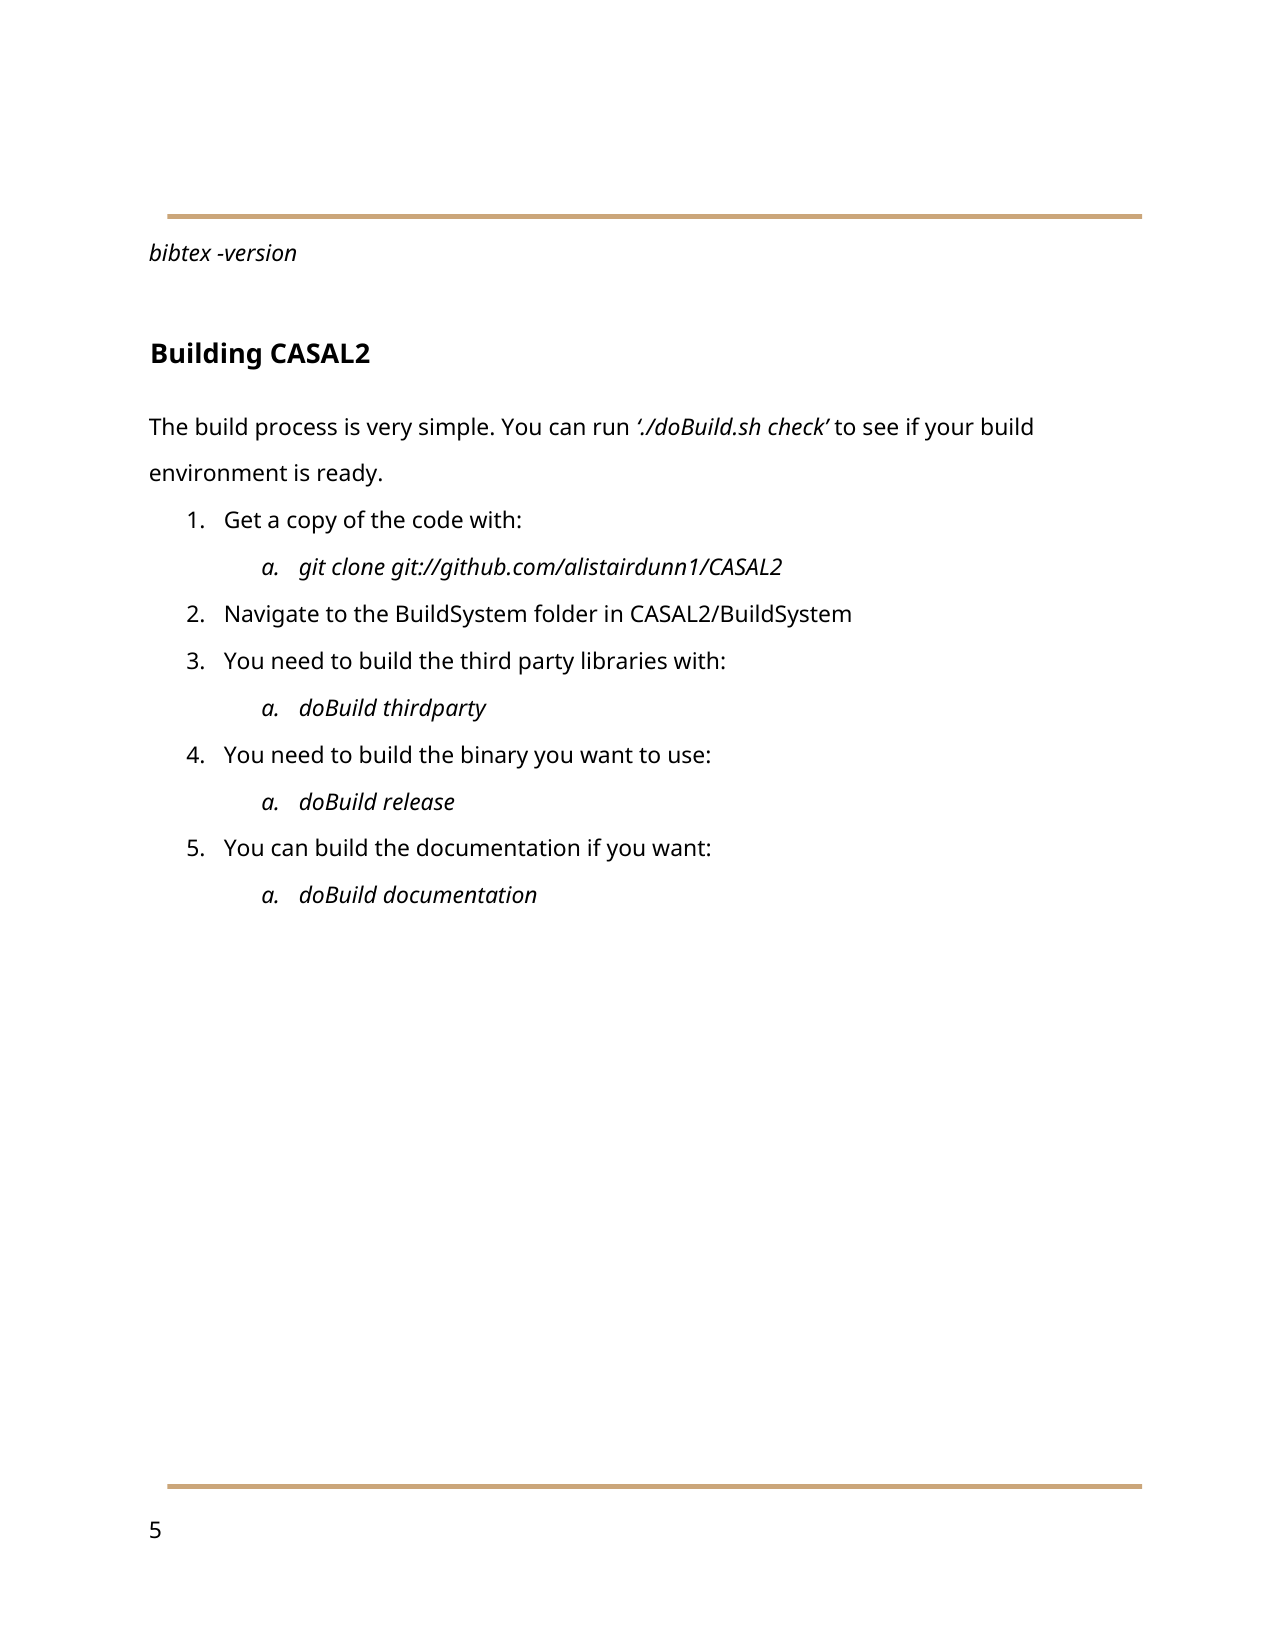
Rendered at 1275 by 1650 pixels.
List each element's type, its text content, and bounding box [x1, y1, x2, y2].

list You need to build the third party libraries with: [186, 645, 1125, 676]
list doBuild thirdparty [261, 692, 1125, 723]
list You need to build the binary you want to use: [186, 738, 1125, 770]
picture [167, 214, 1143, 219]
list Get a copy of the code with: [186, 504, 1125, 535]
list doBuild documentation [261, 879, 1125, 910]
list doBuild release [261, 785, 1125, 817]
text bibtex -version [148, 237, 1125, 269]
list You can build the documentation if you want: [186, 832, 1125, 863]
text The build process is very simple. You can run ‘./doBuild.sh check’ to see if your build environment is ready. [148, 410, 1125, 488]
subtitle Building CASAL2 [150, 334, 1125, 371]
list git clone git://github.com/alistairdunn1/CASAL2 [261, 551, 1125, 582]
picture [167, 1484, 1143, 1489]
list Navigate to the BuildSystem folder in CASAL2/BuildSystem [186, 598, 1125, 629]
